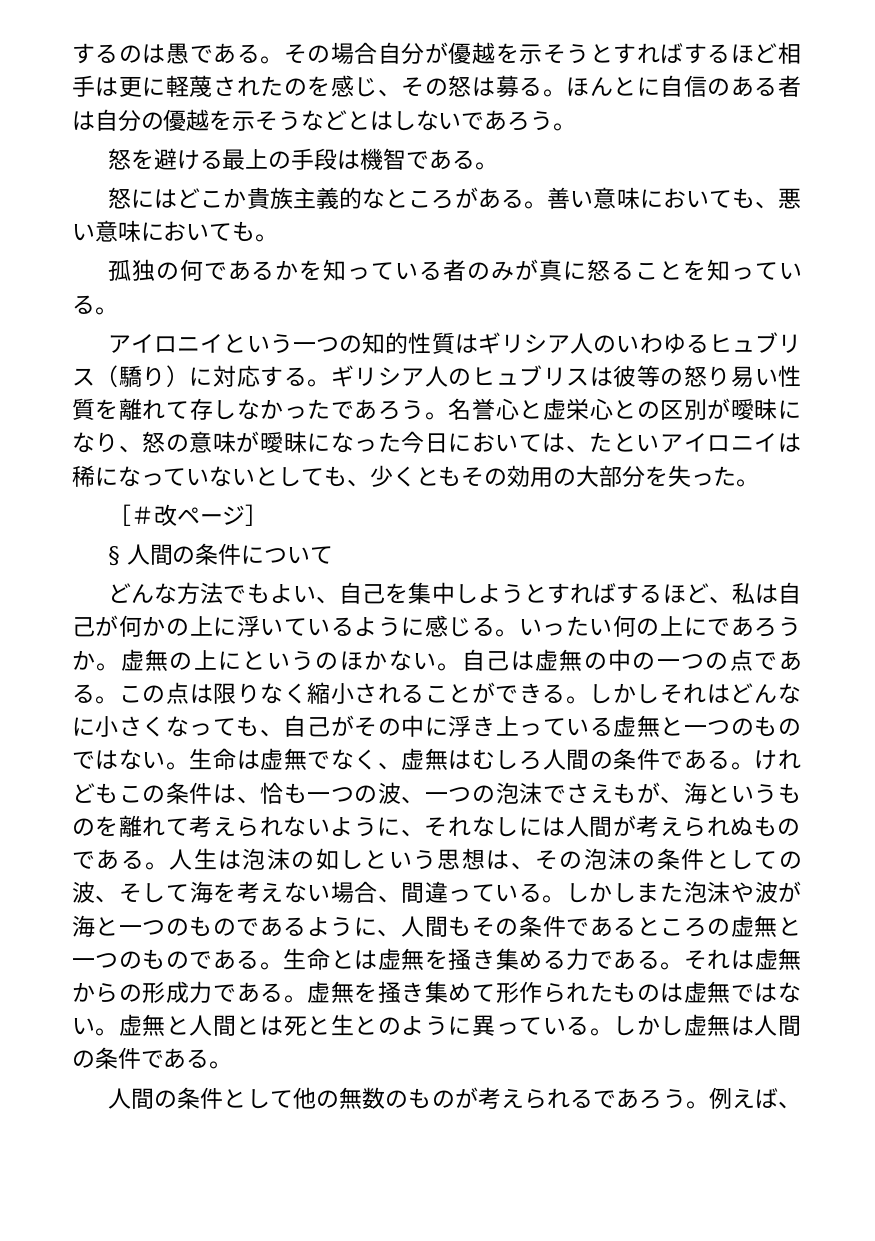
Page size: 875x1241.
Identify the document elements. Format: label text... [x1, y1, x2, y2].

text 孤独の何であるかを知っている者のみが真に怒ることを知っている。 [72, 253, 802, 320]
text するのは愚である。その場合自分が優越を示そうとすればするほど相手は更に軽蔑されたのを感じ、その怒は募る。ほんとに自信のある者は自分の優越を示そうなどとはしないであろう。 [72, 36, 802, 136]
text どんな方法でもよい、自己を集中しようとすればするほど、私は自己が何かの上に浮いているように感じる。いったい何の上にであろうか。虚無の上にというのほかない。自己は虚無の中の一つの点である。この点は限りなく縮小されることができる。しかしそれはどんなに小さくなっても、自己がその中に浮き上っている虚無と一つのものではない。生命は虚無でなく、虚無はむしろ人間の条件である。けれどもこの条件は、恰も一つの波、一つの泡沫でさえもが、海というものを離れて考えられないように、それなしには人間が考えられぬものである。人生は泡沫の如しという思想は、その泡沫の条件としての波、そして海を考えない場合、間違っている。しかしまた泡沫や波が海と一つのものであるように、人間もその条件であるところの虚無と一つのものである。生命とは虚無を掻き集める力である。それは虚無からの形成力である。虚無を掻き集めて形作られたものは虚無ではない。虚無と人間とは死と生とのように異っている。しかし虚無は人間の条件である。 [72, 576, 802, 1074]
text 怒にはどこか貴族主義的なところがある。善い意味においても、悪い意味においても。 [72, 181, 802, 247]
text 怒を避ける最上の手段は機智である。 [72, 142, 802, 175]
text ［＃改ページ］ [72, 498, 802, 531]
text アイロニイという一つの知的性質はギリシア人のいわゆるヒュブリス（驕り）に対応する。ギリシア人のヒュブリスは彼等の怒り易い性質を離れて存しなかったであろう。名誉心と虚栄心との区別が曖昧になり、怒の意味が曖昧になった今日においては、たといアイロニイは稀になっていないとしても、少くともその効用の大部分を失った。 [72, 326, 802, 492]
text 人間の条件として他の無数のものが考えられるであろう。例えば、 [72, 1080, 802, 1114]
text § 人間の条件について [72, 537, 802, 570]
